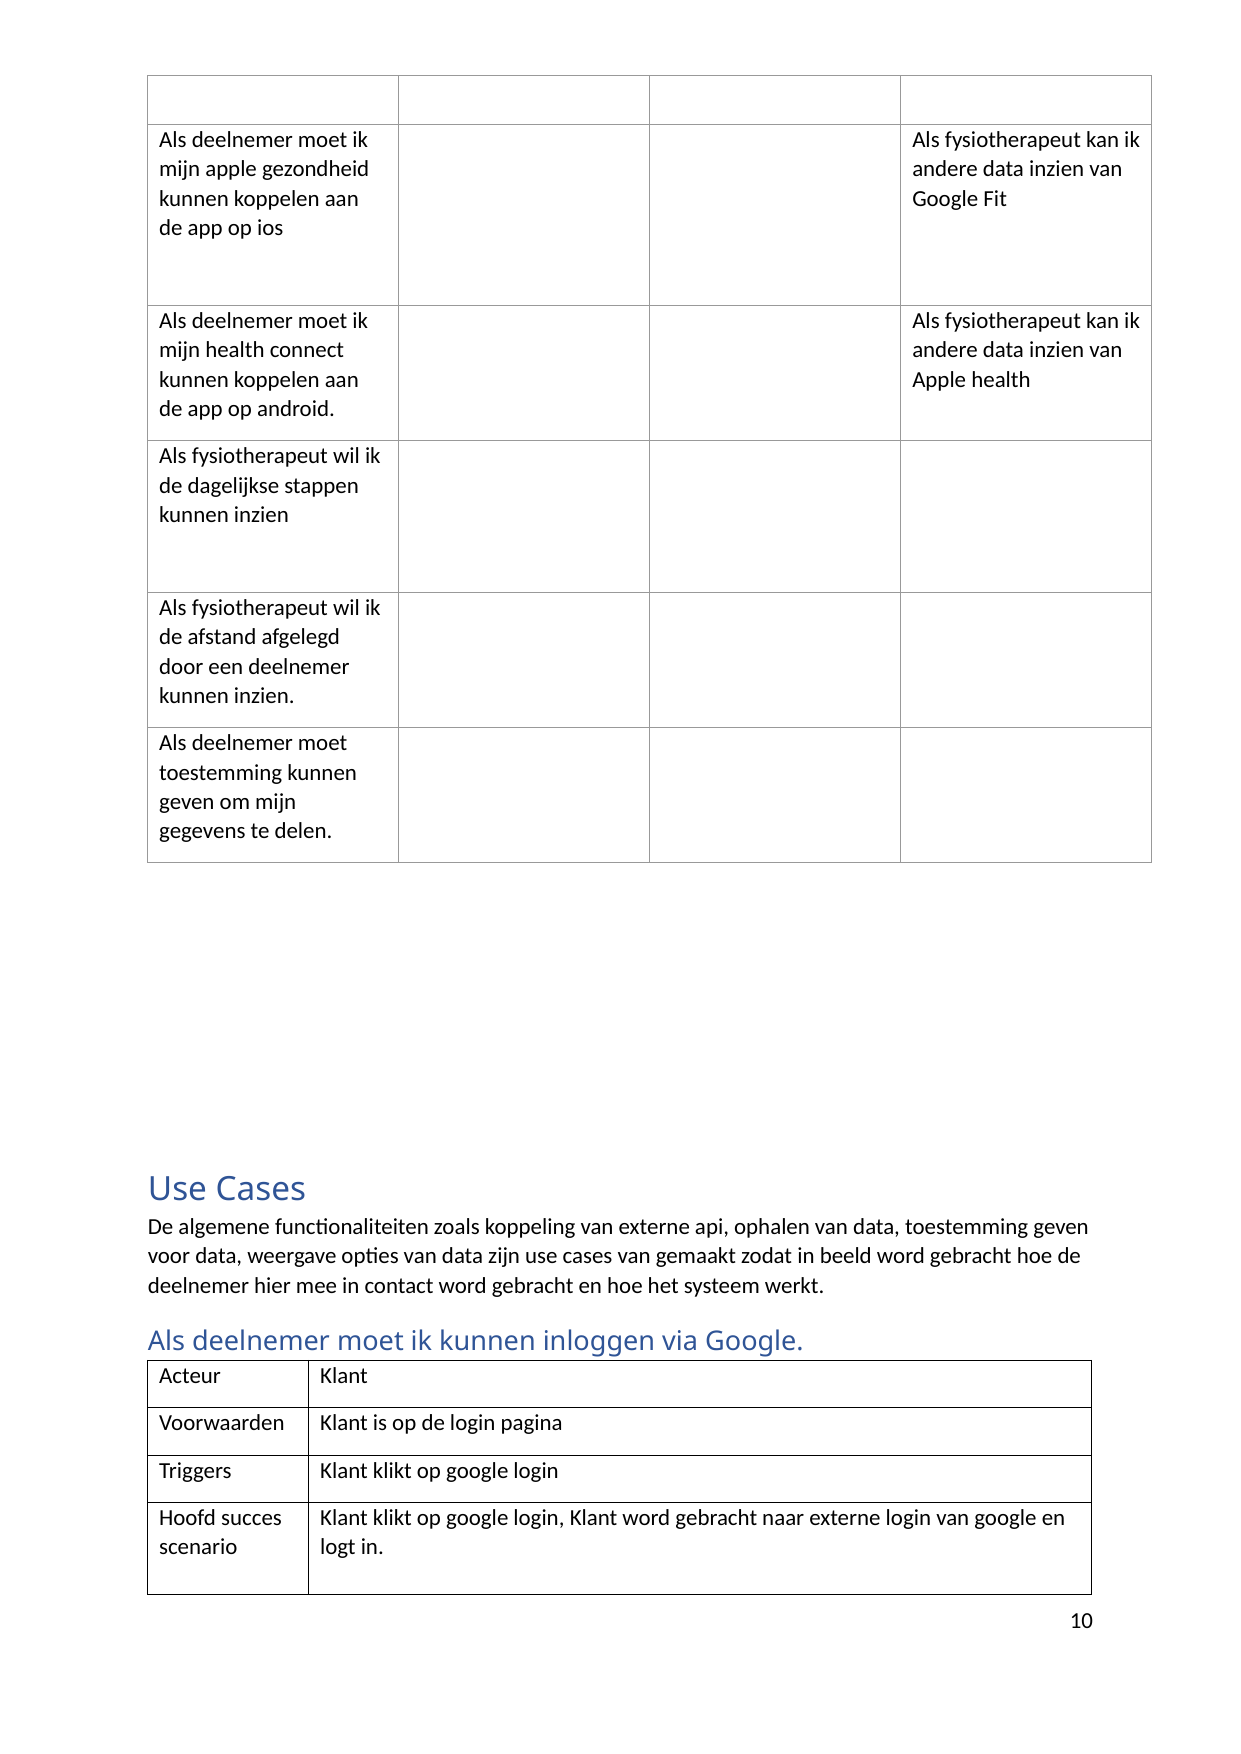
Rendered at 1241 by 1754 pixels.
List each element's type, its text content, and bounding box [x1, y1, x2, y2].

table_cell [650, 593, 900, 727]
table_cell Als deelnemer moet ik mijn health connect kunnen koppelen aan de app op android. [148, 306, 398, 440]
subtitle Use Cases [148, 1164, 1093, 1210]
table_cell Als fysiotherapeut wil ik de afstand afgelegd door een deelnemer kunnen inzien. [148, 593, 398, 727]
table_cell Als fysiotherapeut kan ik andere data inzien van Apple health [901, 306, 1151, 440]
table_cell Hoofd succes scenario [148, 1503, 308, 1594]
table_cell [399, 441, 649, 592]
table_cell Als deelnemer moet ik mijn apple gezondheid kunnen koppelen aan de app op ios [148, 125, 398, 305]
table_cell Klant klikt op google login, Klant word gebracht naar externe login van google en logt in. [309, 1503, 1091, 1594]
table_cell Triggers [148, 1456, 308, 1502]
table_header Acteur [148, 1361, 308, 1407]
table_cell [399, 728, 649, 862]
table_cell [399, 306, 649, 440]
table_cell Klant klikt op google login [309, 1456, 1091, 1502]
table_cell [399, 76, 649, 124]
table_cell Als fysiotherapeut kan ik andere data inzien van Google Fit [901, 125, 1151, 305]
table_cell [399, 593, 649, 727]
table_header Klant [309, 1361, 1091, 1407]
table_cell [148, 76, 398, 124]
table_cell Voorwaarden [148, 1408, 308, 1455]
table_cell [901, 728, 1151, 862]
table_cell Als deelnemer moet toestemming kunnen geven om mijn gegevens te delen. [148, 728, 398, 862]
table_cell [650, 125, 900, 305]
table_cell [650, 306, 900, 440]
table_cell Klant is op de login pagina [309, 1408, 1091, 1455]
table_cell [650, 441, 900, 592]
table_cell [901, 441, 1151, 592]
subtitle Als deelnemer moet ik kunnen inloggen via Google. [148, 1321, 1093, 1358]
table_cell [901, 593, 1151, 727]
table_cell Als fysiotherapeut wil ik de dagelijkse stappen kunnen inzien [148, 441, 398, 592]
table_cell [650, 728, 900, 862]
table_cell [650, 76, 900, 124]
table_cell [901, 76, 1151, 124]
table_cell [399, 125, 649, 305]
text De algemene functionaliteiten zoals koppeling van externe api, ophalen van data, toestemming geven voor data, weergave opties van data zijn use cases van gemaakt zodat in beeld word gebracht hoe de deelnemer hier mee in contact word gebracht en hoe het systeem werkt. [148, 1212, 1093, 1299]
